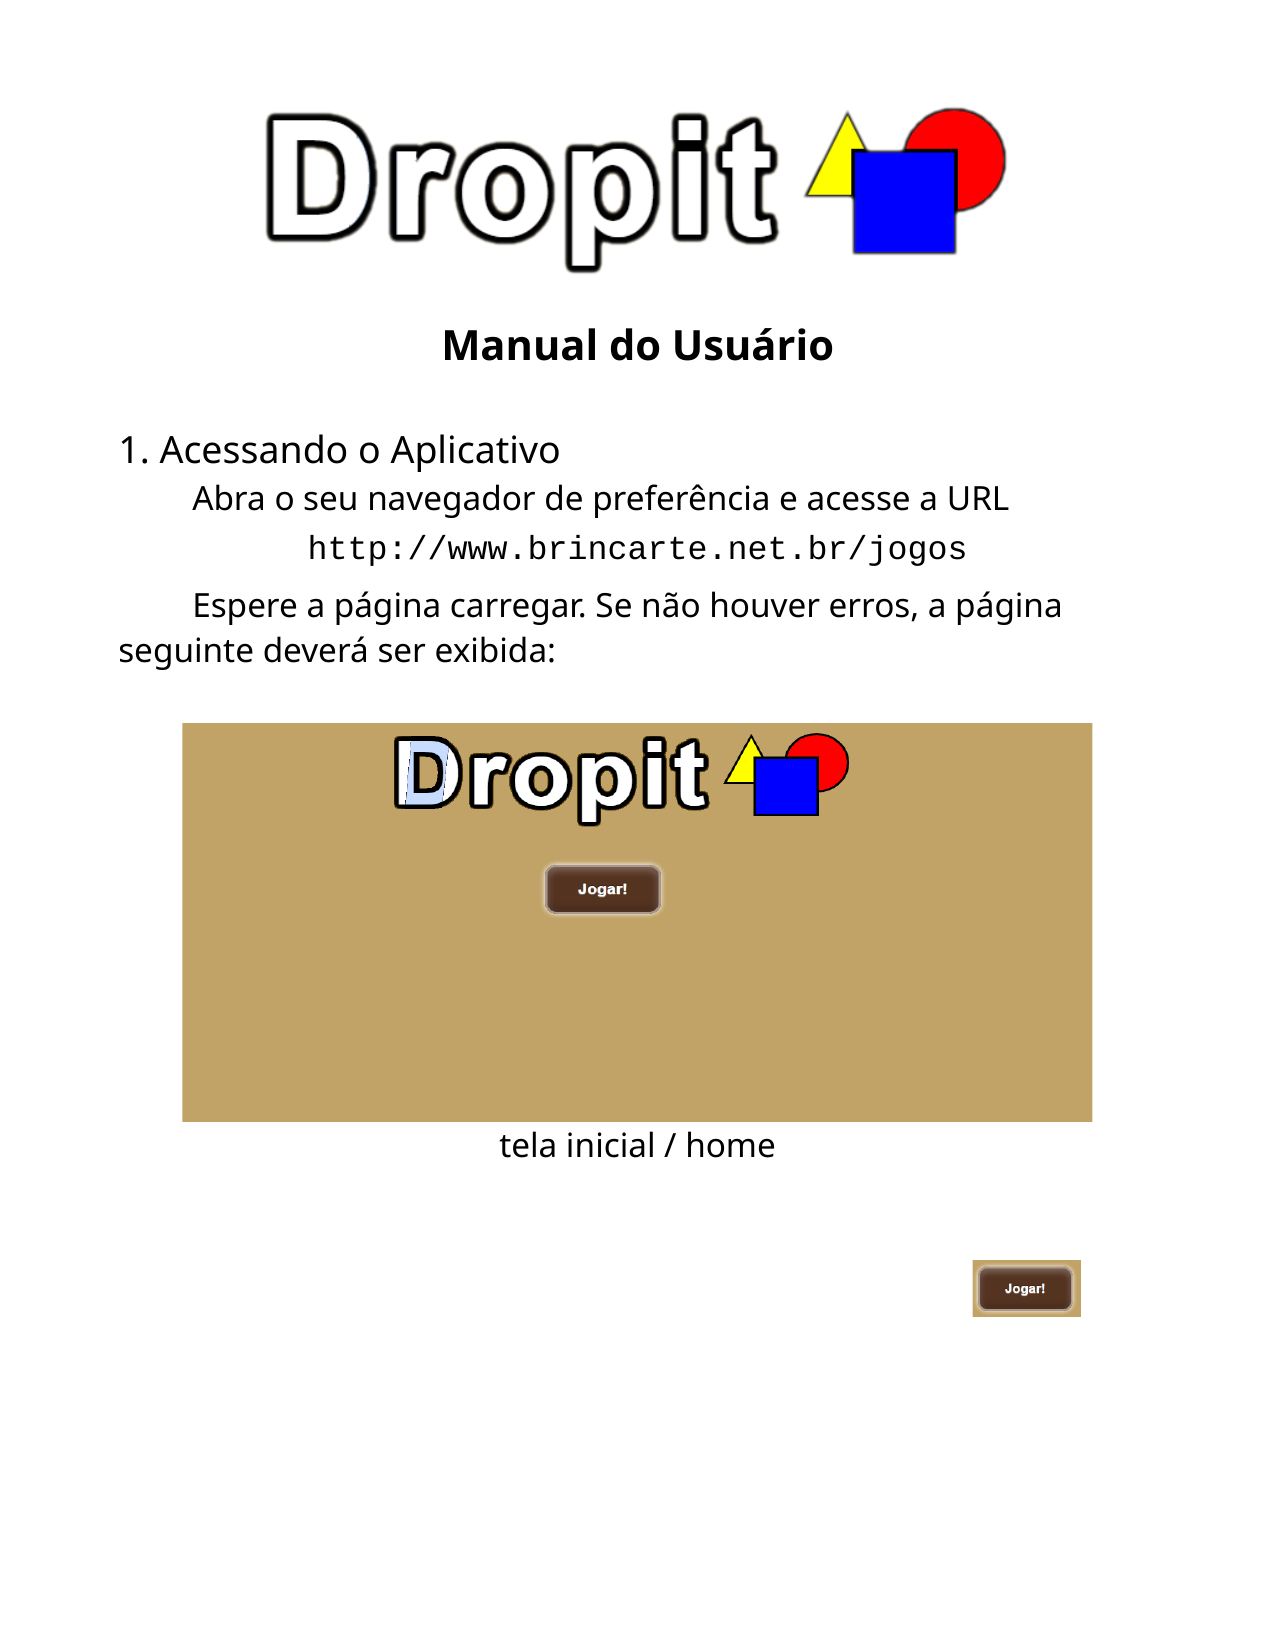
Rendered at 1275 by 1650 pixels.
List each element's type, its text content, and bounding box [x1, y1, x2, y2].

picture [255, 93, 1020, 287]
picture [972, 1260, 1081, 1317]
text http://www.brincarte.net.br/jogos [118, 532, 1157, 569]
text 1. Acessando o Aplicativo [118, 423, 1157, 474]
text Espere a página carregar. Se não houver erros, a página seguinte deverá ser exibida: [118, 582, 1157, 672]
text Manual do Usuário [118, 316, 1157, 372]
picture [182, 723, 1093, 1122]
text tela inicial / home [118, 723, 1157, 1167]
text Abra o seu navegador de preferência e acesse a URL [118, 474, 1157, 520]
